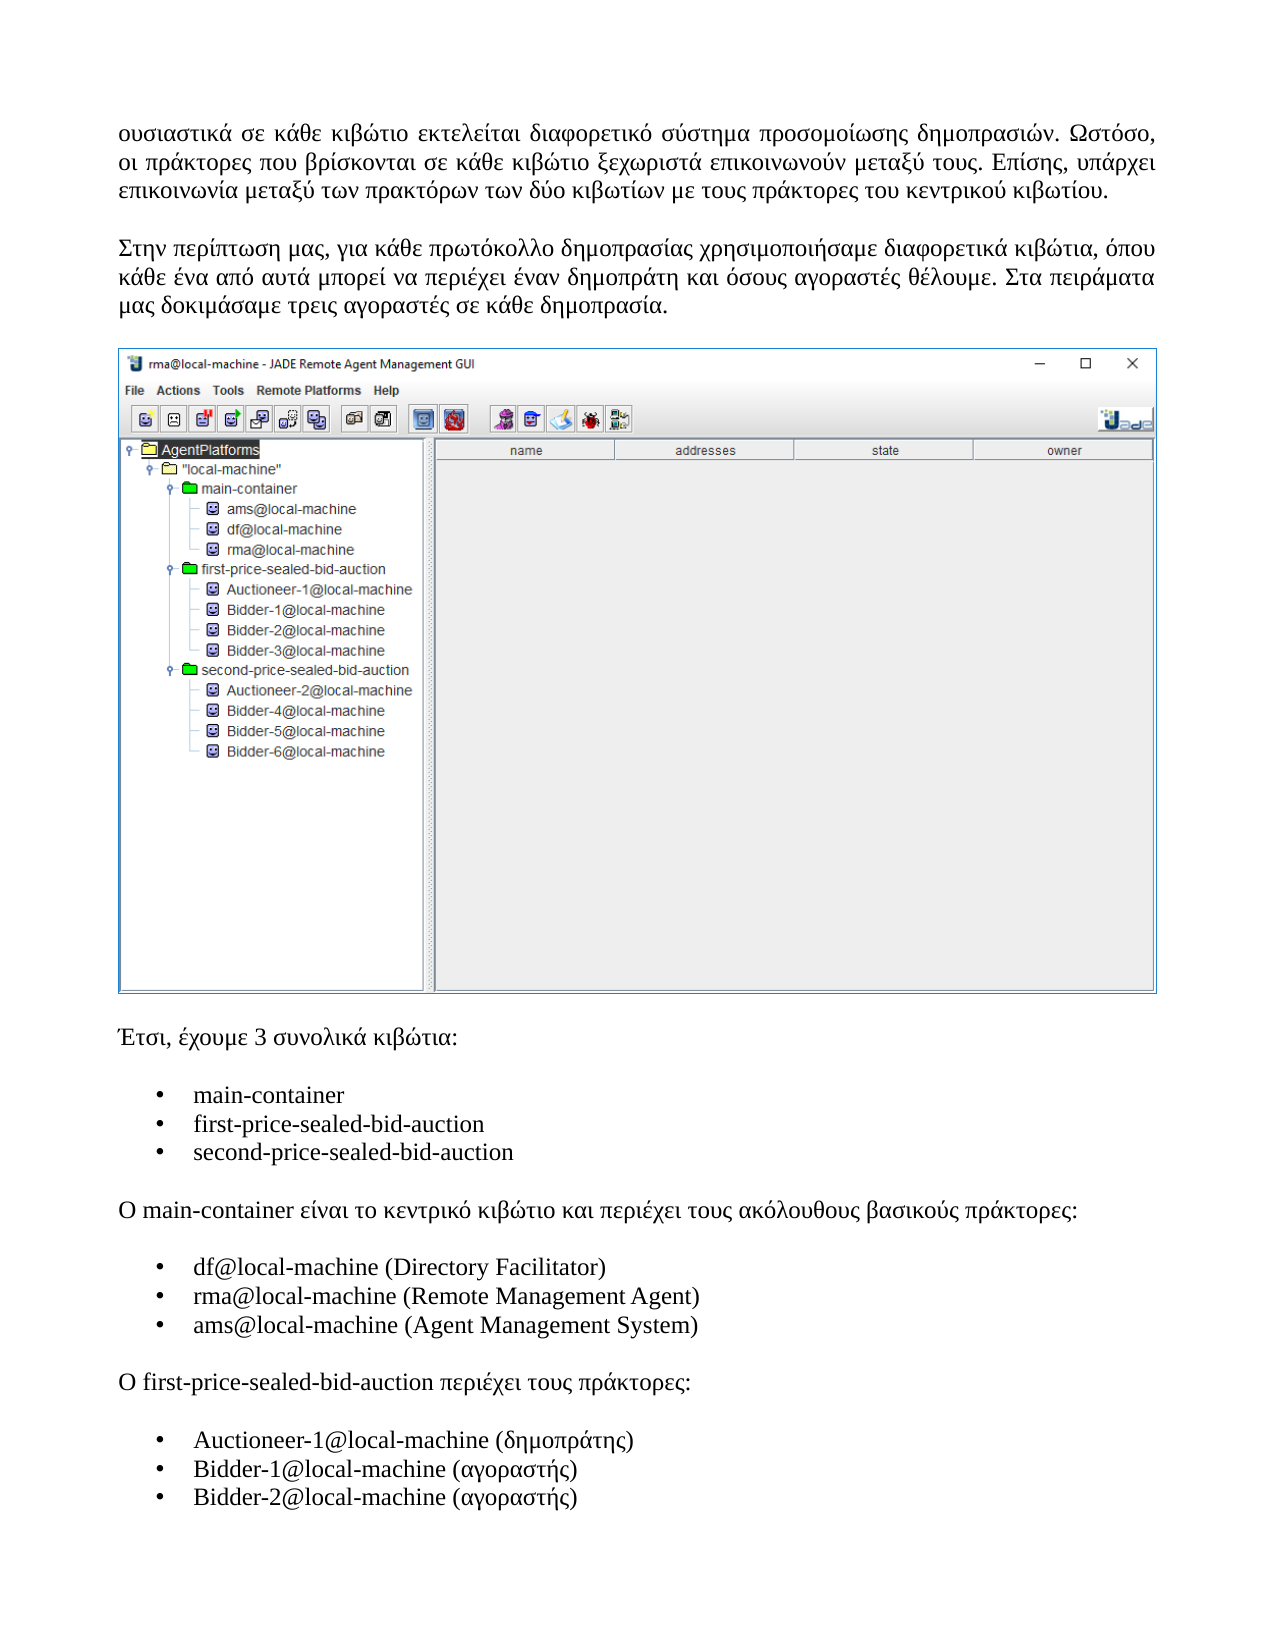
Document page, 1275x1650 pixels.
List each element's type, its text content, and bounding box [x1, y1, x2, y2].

text Ο first-price-sealed-bid-auction περιέχει τους πράκτορες: [118, 1367, 1157, 1396]
text Ο main-container είναι το κεντρικό κιβώτιο και περιέχει τους ακόλουθους βασικούς πράκτορες: [118, 1195, 1157, 1224]
picture [118, 348, 1157, 994]
list main-container [156, 1080, 1157, 1109]
text Στην περίπτωση μας, για κάθε πρωτόκολλο δημοπρασίας χρησιμοποιήσαμε διαφορετικά κιβώτια, όπου κάθε ένα από αυτά μπορεί να περιέχει έναν δημοπράτη και όσους αγοραστές θέλουμε. Στα πειράματα μας δοκιμάσαμε τρεις αγοραστές σε κάθε δημοπρασία. [118, 233, 1157, 319]
list rma@local-machine (Remote Management Agent) [156, 1281, 1157, 1310]
list Auctioneer-1@local-machine (δημοπράτης) [156, 1425, 1157, 1454]
list df@local-machine (Directory Facilitator) [156, 1252, 1157, 1281]
list Bidder-1@local-machine (αγοραστής) [156, 1454, 1157, 1482]
list Bidder-2@local-machine (αγοραστής) [156, 1482, 1157, 1511]
list first-price-sealed-bid-auction [156, 1109, 1157, 1137]
list second-price-sealed-bid-auction [156, 1137, 1157, 1166]
text Έτσι, έχουμε 3 συνολικά κιβώτια: [118, 1022, 1157, 1051]
list ams@local-machine (Agent Management System) [156, 1310, 1157, 1339]
text ουσιαστικά σε κάθε κιβώτιο εκτελείται διαφορετικό σύστημα προσομοίωσης δημοπρασιών. Ωστόσο, οι πράκτορες που βρίσκονται σε κάθε κιβώτιο ξεχωριστά επικοινωνούν μεταξύ τους. Επίσης, υπάρχει επικοινωνία μεταξύ των πρακτόρων των δύο κιβωτίων με τους πράκτορες του κεντρικού κιβωτίου. [118, 118, 1157, 204]
